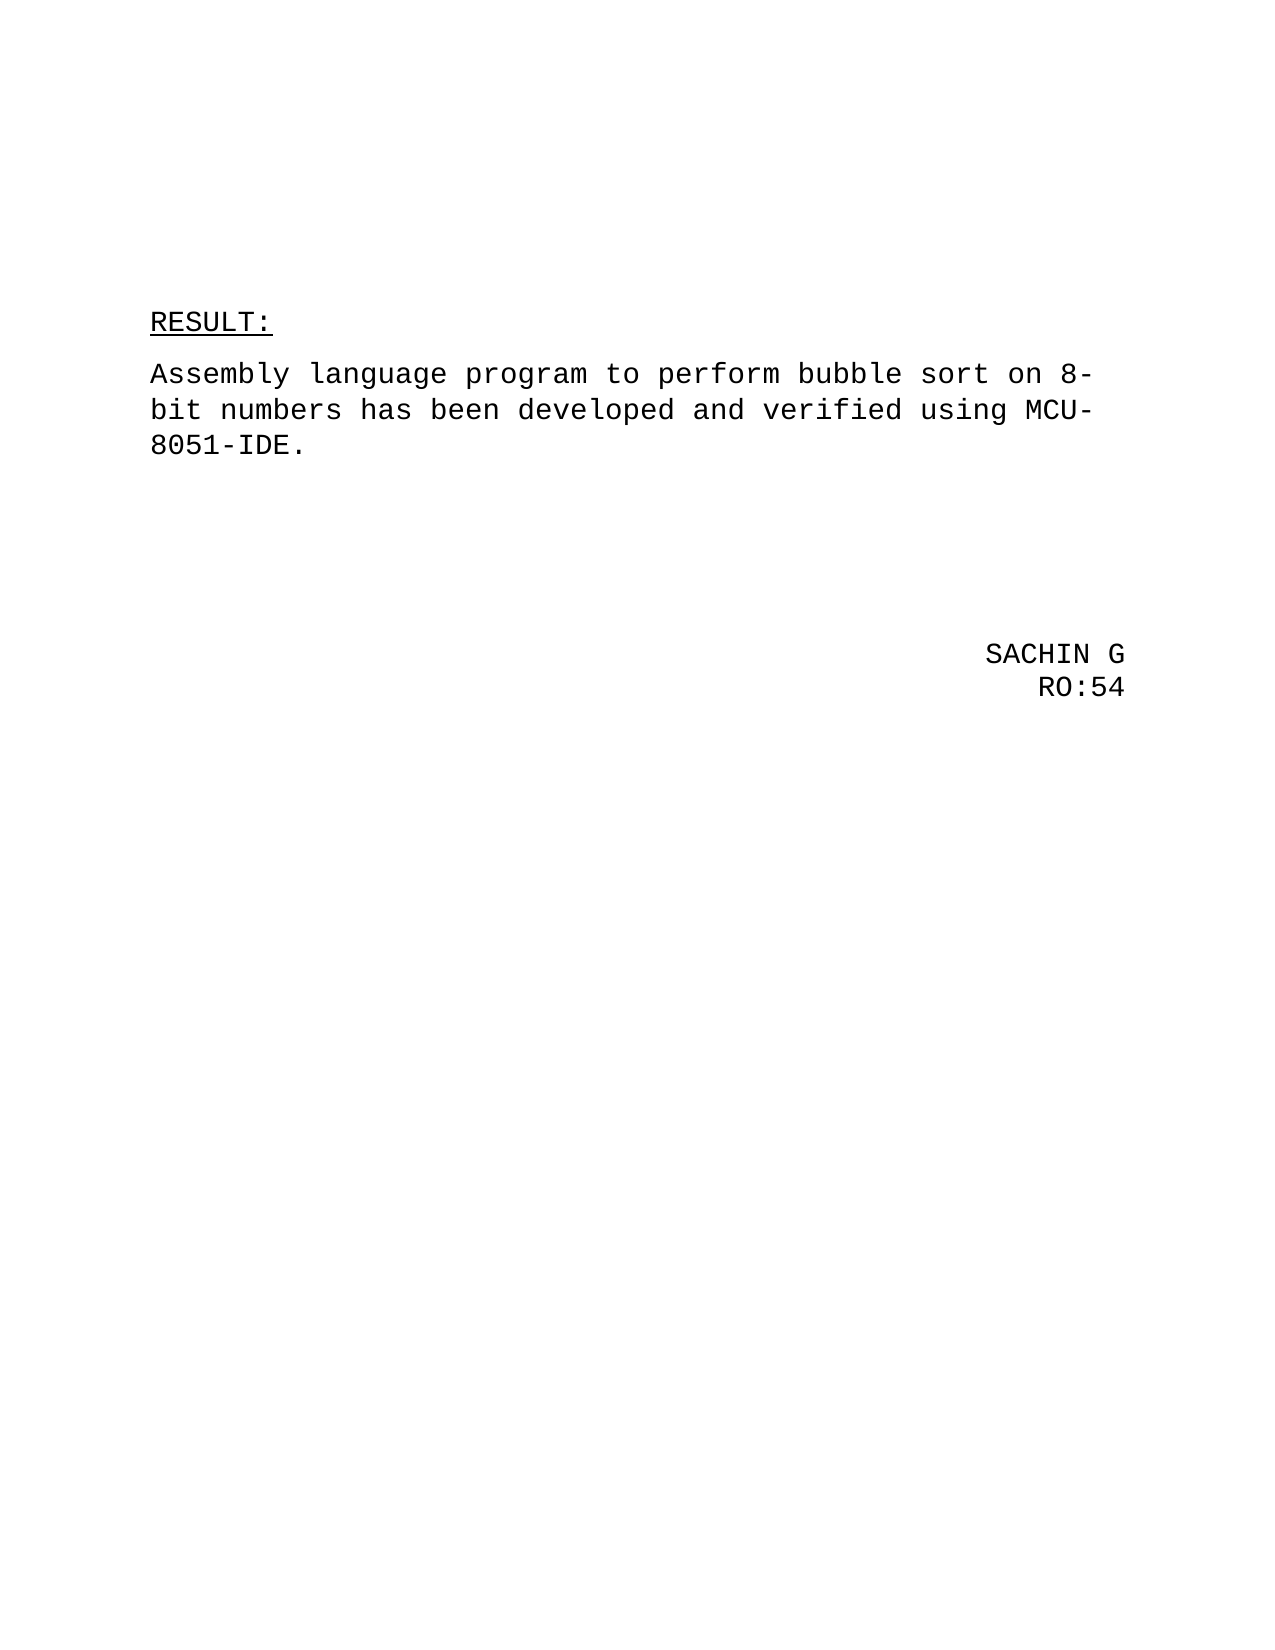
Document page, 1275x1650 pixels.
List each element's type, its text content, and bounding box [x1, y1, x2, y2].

text Assembly language program to perform bubble sort on 8-bit numbers has been developed and verified using MCU-8051-IDE. [150, 359, 1125, 463]
text RESULT: [150, 307, 1125, 340]
subtitle RO:54 [150, 673, 1125, 706]
subtitle SACHIN G [375, 639, 1125, 673]
